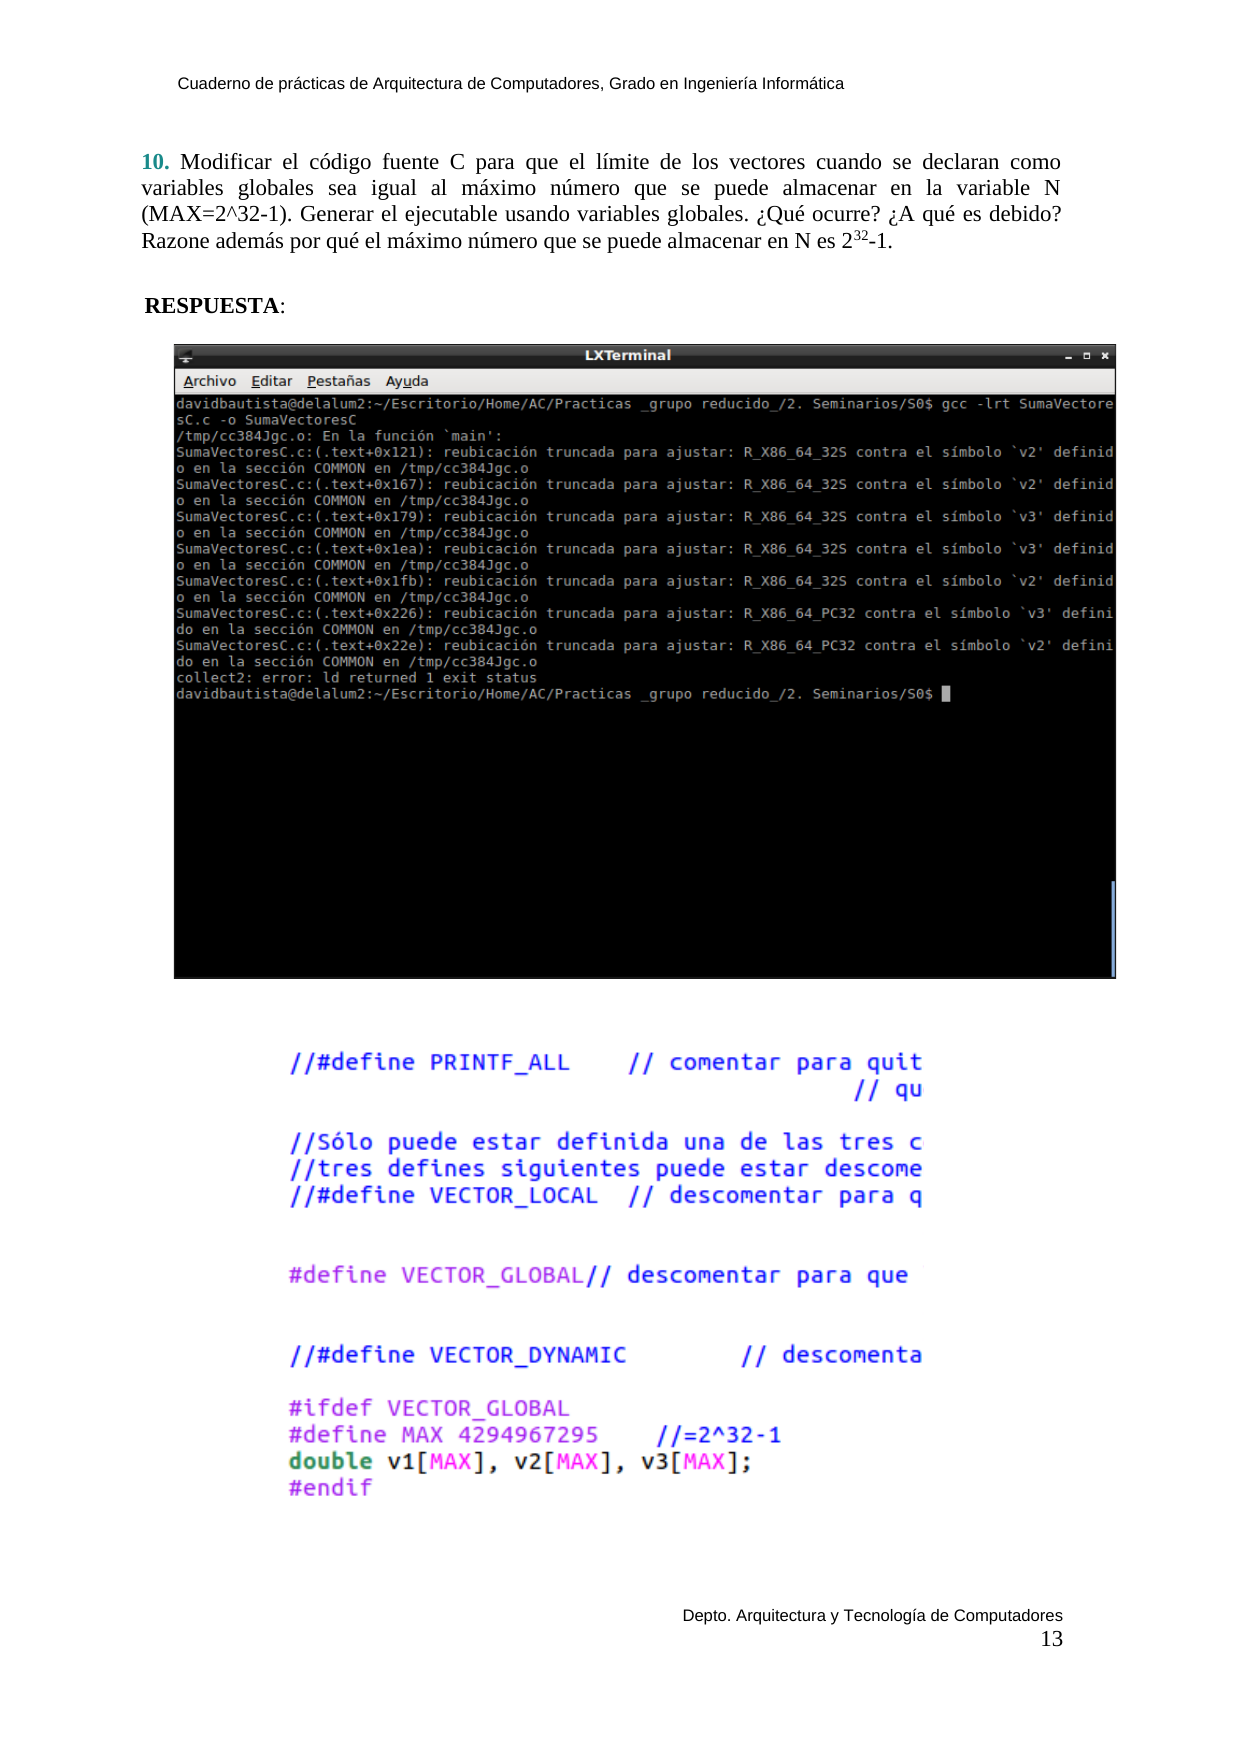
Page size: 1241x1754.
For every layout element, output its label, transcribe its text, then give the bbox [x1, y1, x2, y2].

picture [173, 344, 1117, 979]
picture [286, 1031, 924, 1521]
list 10. Modificar el código fuente C para que el límite de los vectores cuando se declaran como variables globales sea igual al máximo número que se puede almacenar en la variable N (MAX=2^32-1). Generar el ejecutable usando variables globales. ¿Qué ocurre? ¿A qué es debido? Razone además por qué el máximo número que se puede almacenar en N es 232-1. [103, 148, 1063, 253]
text RESPUESTA: [144, 292, 1063, 318]
